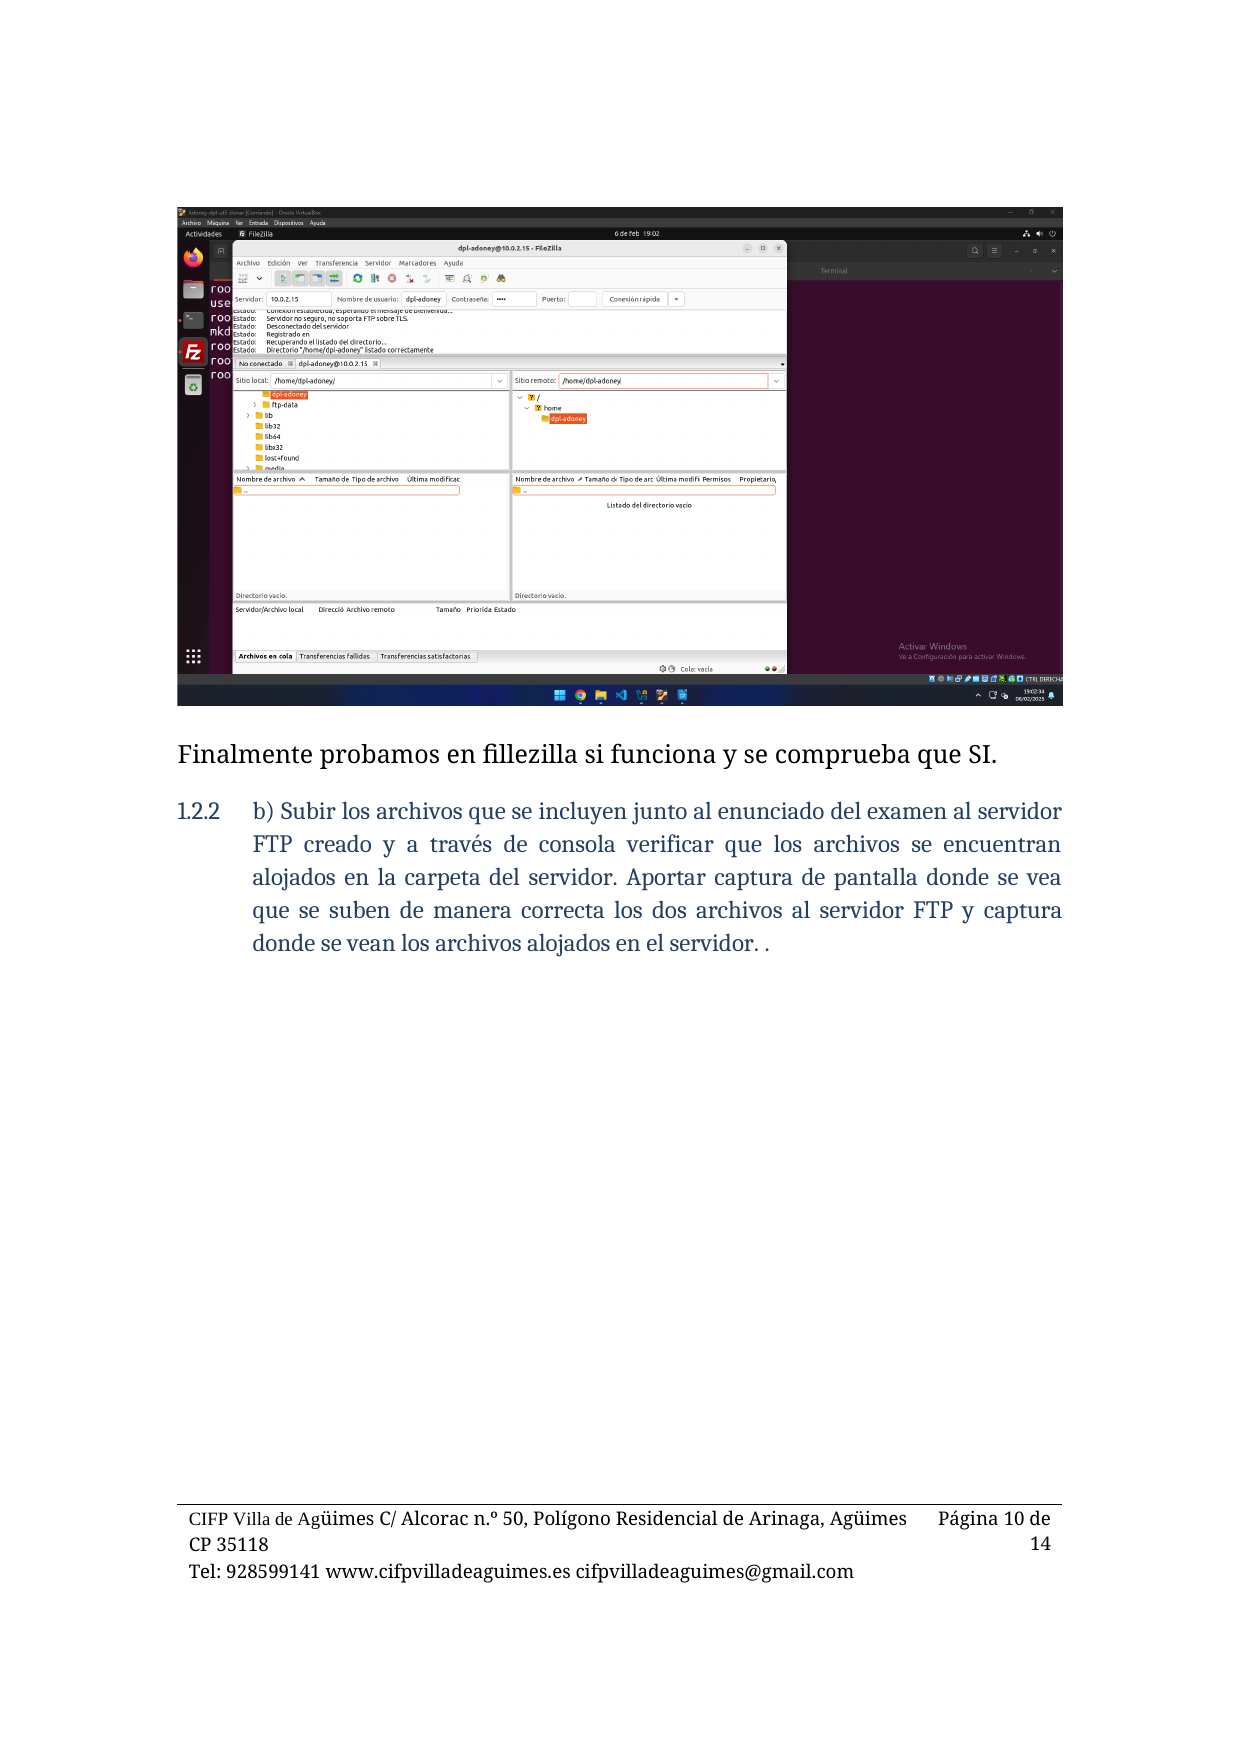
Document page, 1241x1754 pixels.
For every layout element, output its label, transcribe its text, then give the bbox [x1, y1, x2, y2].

subtitle b) Subir los archivos que se incluyen junto al enunciado del examen al servidor FTP creado y a través de consola verificar que los archivos se encuentran alojados en la carpeta del servidor. Aportar captura de pantalla donde se vea que se suben de manera correcta los dos archivos al servidor FTP y captura donde se vean los archivos alojados en el servidor. . [177, 797, 1063, 958]
text Finalmente probamos en fillezilla si funciona y se comprueba que SI. [177, 706, 1063, 771]
picture [177, 207, 1063, 706]
